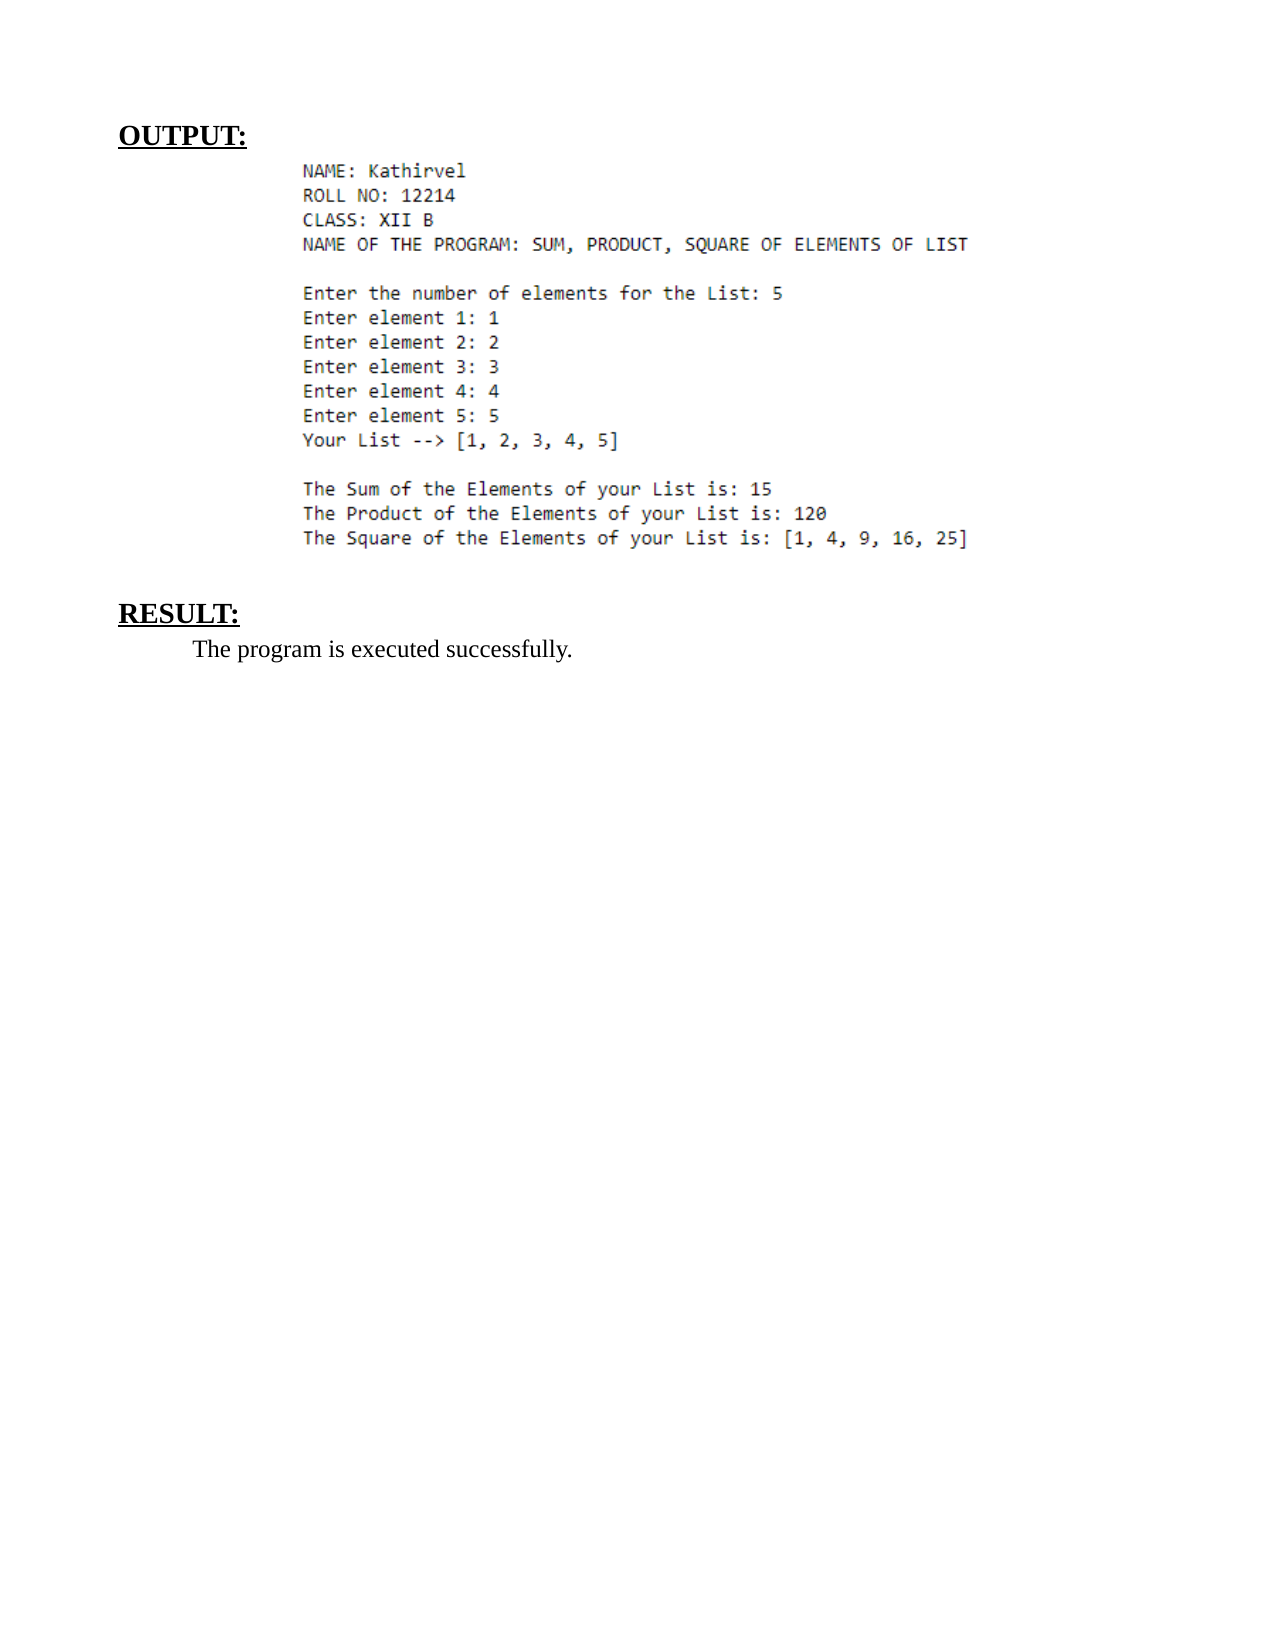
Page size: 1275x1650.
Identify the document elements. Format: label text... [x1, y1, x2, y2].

text The program is executed successfully. [118, 634, 1157, 663]
text RESULT: [118, 596, 1157, 629]
text OUTPUT: [118, 118, 1157, 152]
picture [293, 156, 982, 559]
